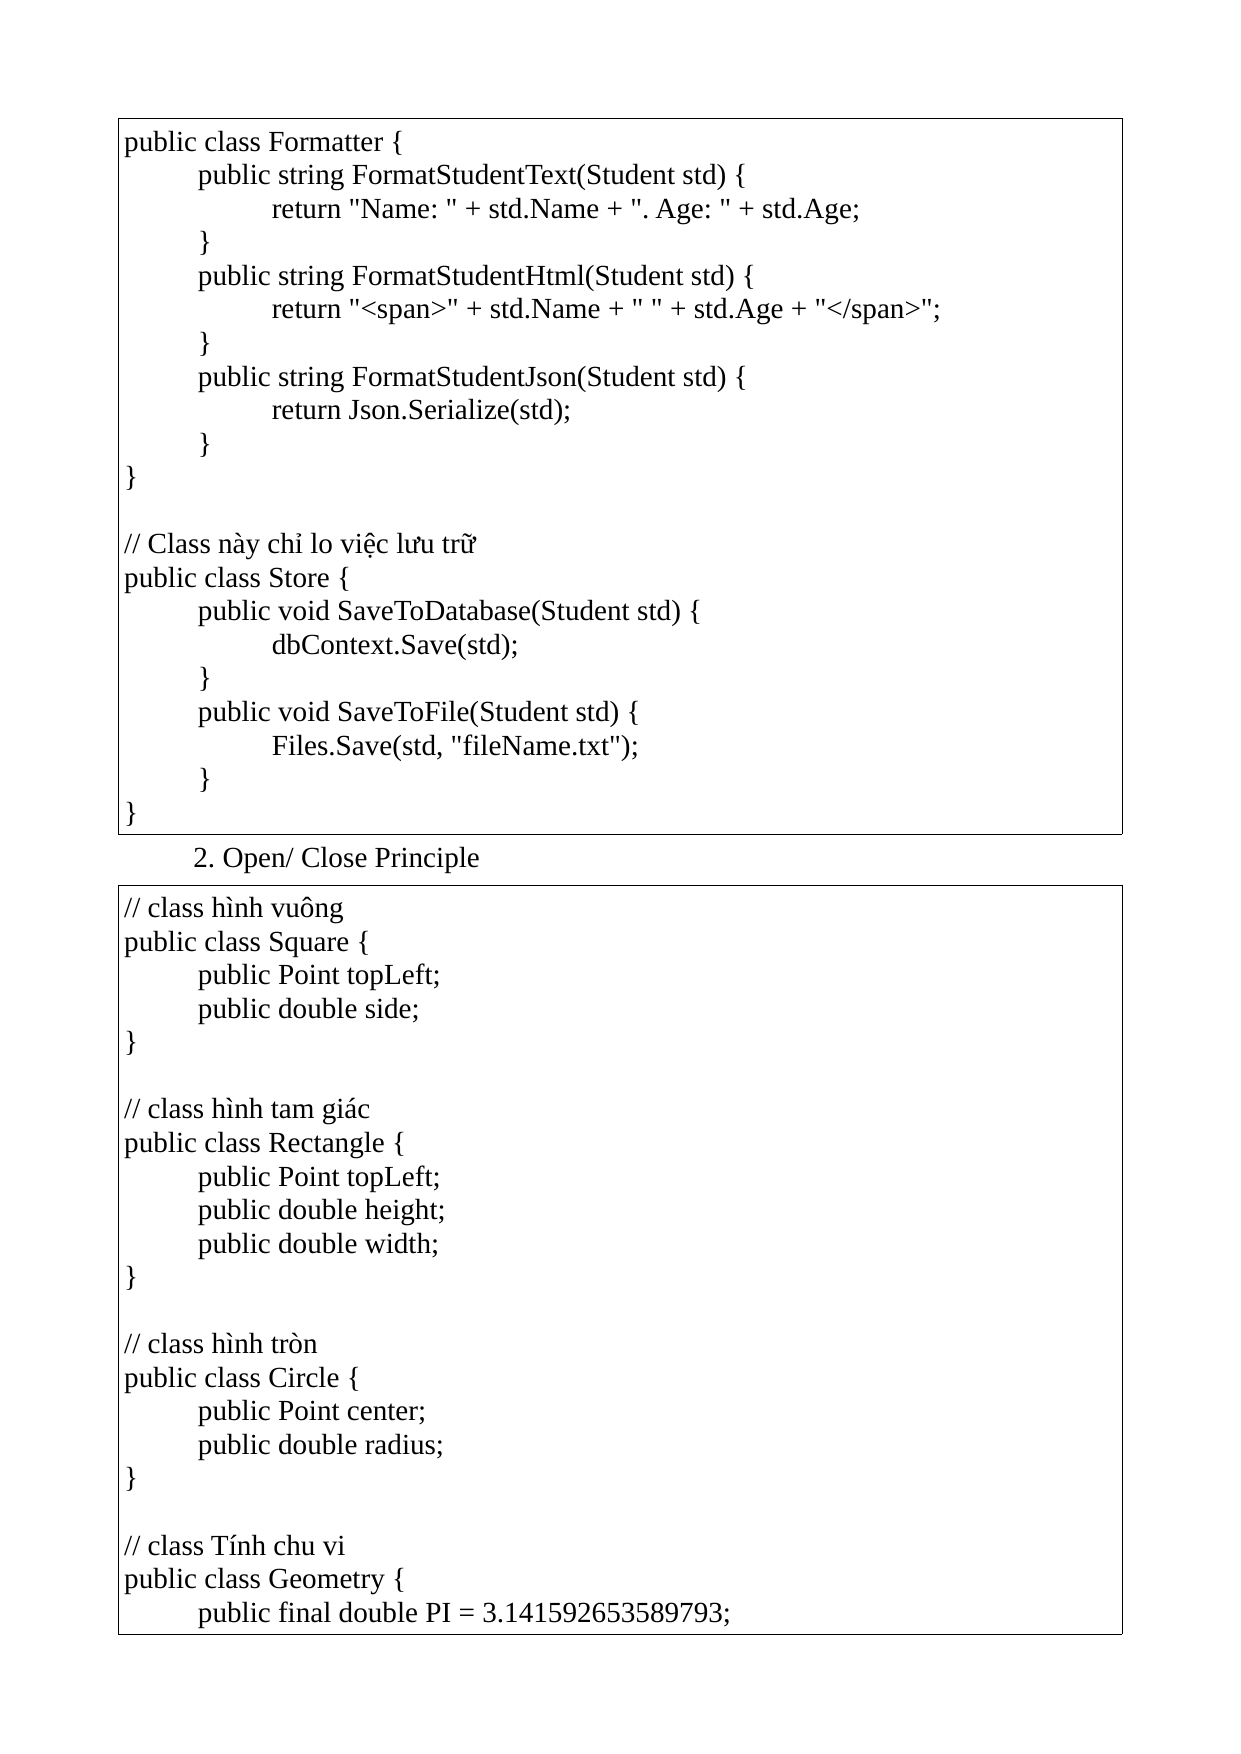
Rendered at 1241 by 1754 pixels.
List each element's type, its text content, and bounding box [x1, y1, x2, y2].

table_header // class hình vuông public class Square { public Point topLeft; public double side; } // class hình tam giác public class Rectangle { public Point topLeft; public double height; public double width; } // class hình tròn public class Circle { public Point center; public double radius; } // class Tính chu vi public class Geometry { public final double PI = 3.141592653589793; [119, 886, 1122, 1634]
list 2. Open/ Close Principle [156, 840, 1122, 874]
table_header public class Formatter { public string FormatStudentText(Student std) { return "Name: " + std.Name + ". Age: " + std.Age; } public string FormatStudentHtml(Student std) { return "<span>" + std.Name + " " + std.Age + "</span>"; } public string FormatStudentJson(Student std) { return Json.Serialize(std); } } // Class này chỉ lo việc lưu trữ public class Store { public void SaveToDatabase(Student std) { dbContext.Save(std); } public void SaveToFile(Student std) { Files.Save(std, "fileName.txt"); } } [119, 119, 1122, 834]
